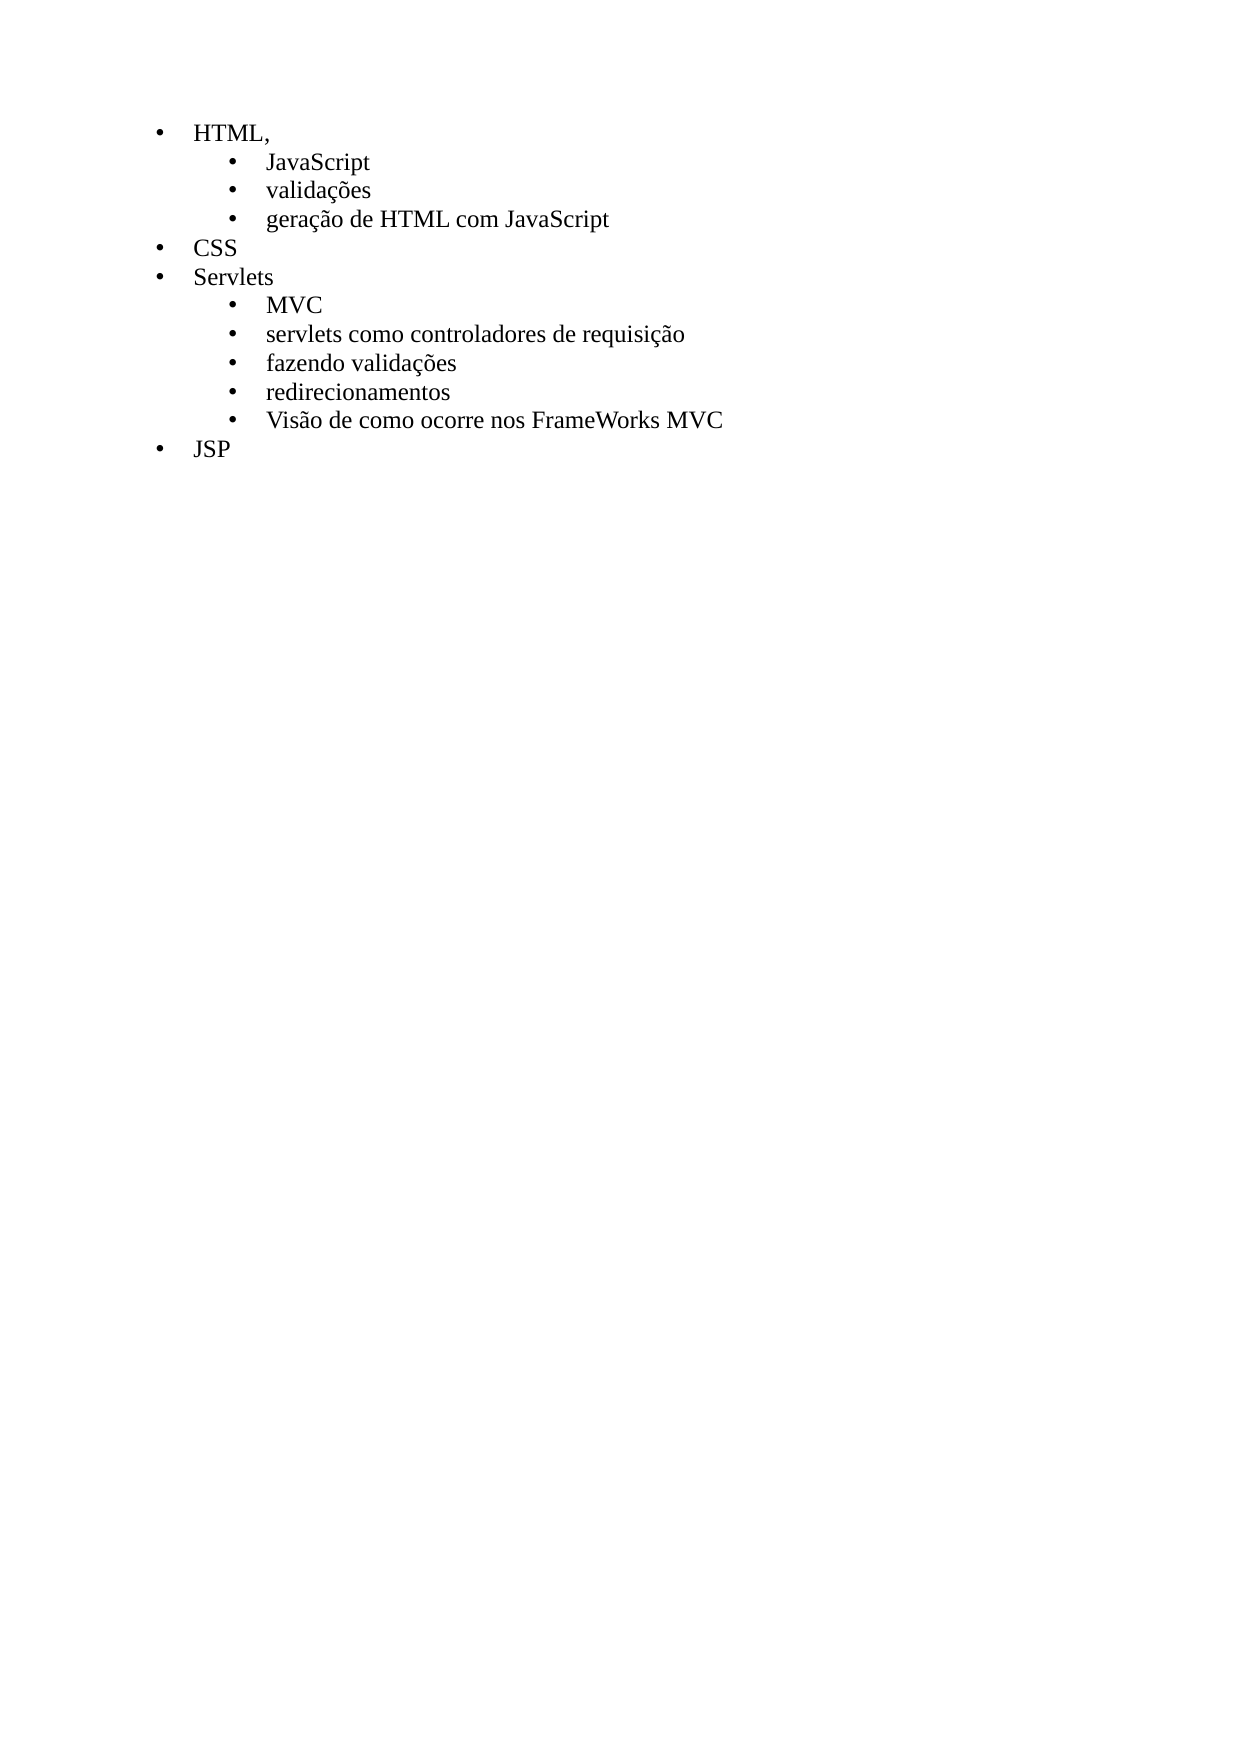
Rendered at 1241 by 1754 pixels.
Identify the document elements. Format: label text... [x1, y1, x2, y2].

list CSS [156, 233, 1122, 262]
list HTML, [156, 118, 1122, 147]
list servlets como controladores de requisição [228, 319, 1122, 348]
list redirecionamentos [228, 377, 1122, 406]
list geração de HTML com JavaScript [228, 204, 1122, 233]
list MVC [228, 291, 1122, 319]
list Servlets [156, 262, 1122, 291]
list Visão de como ocorre nos FrameWorks MVC [228, 406, 1122, 434]
list JavaScript [228, 147, 1122, 176]
list JSP [156, 434, 1122, 463]
list fazendo validações [228, 348, 1122, 377]
list validações [228, 176, 1122, 204]
